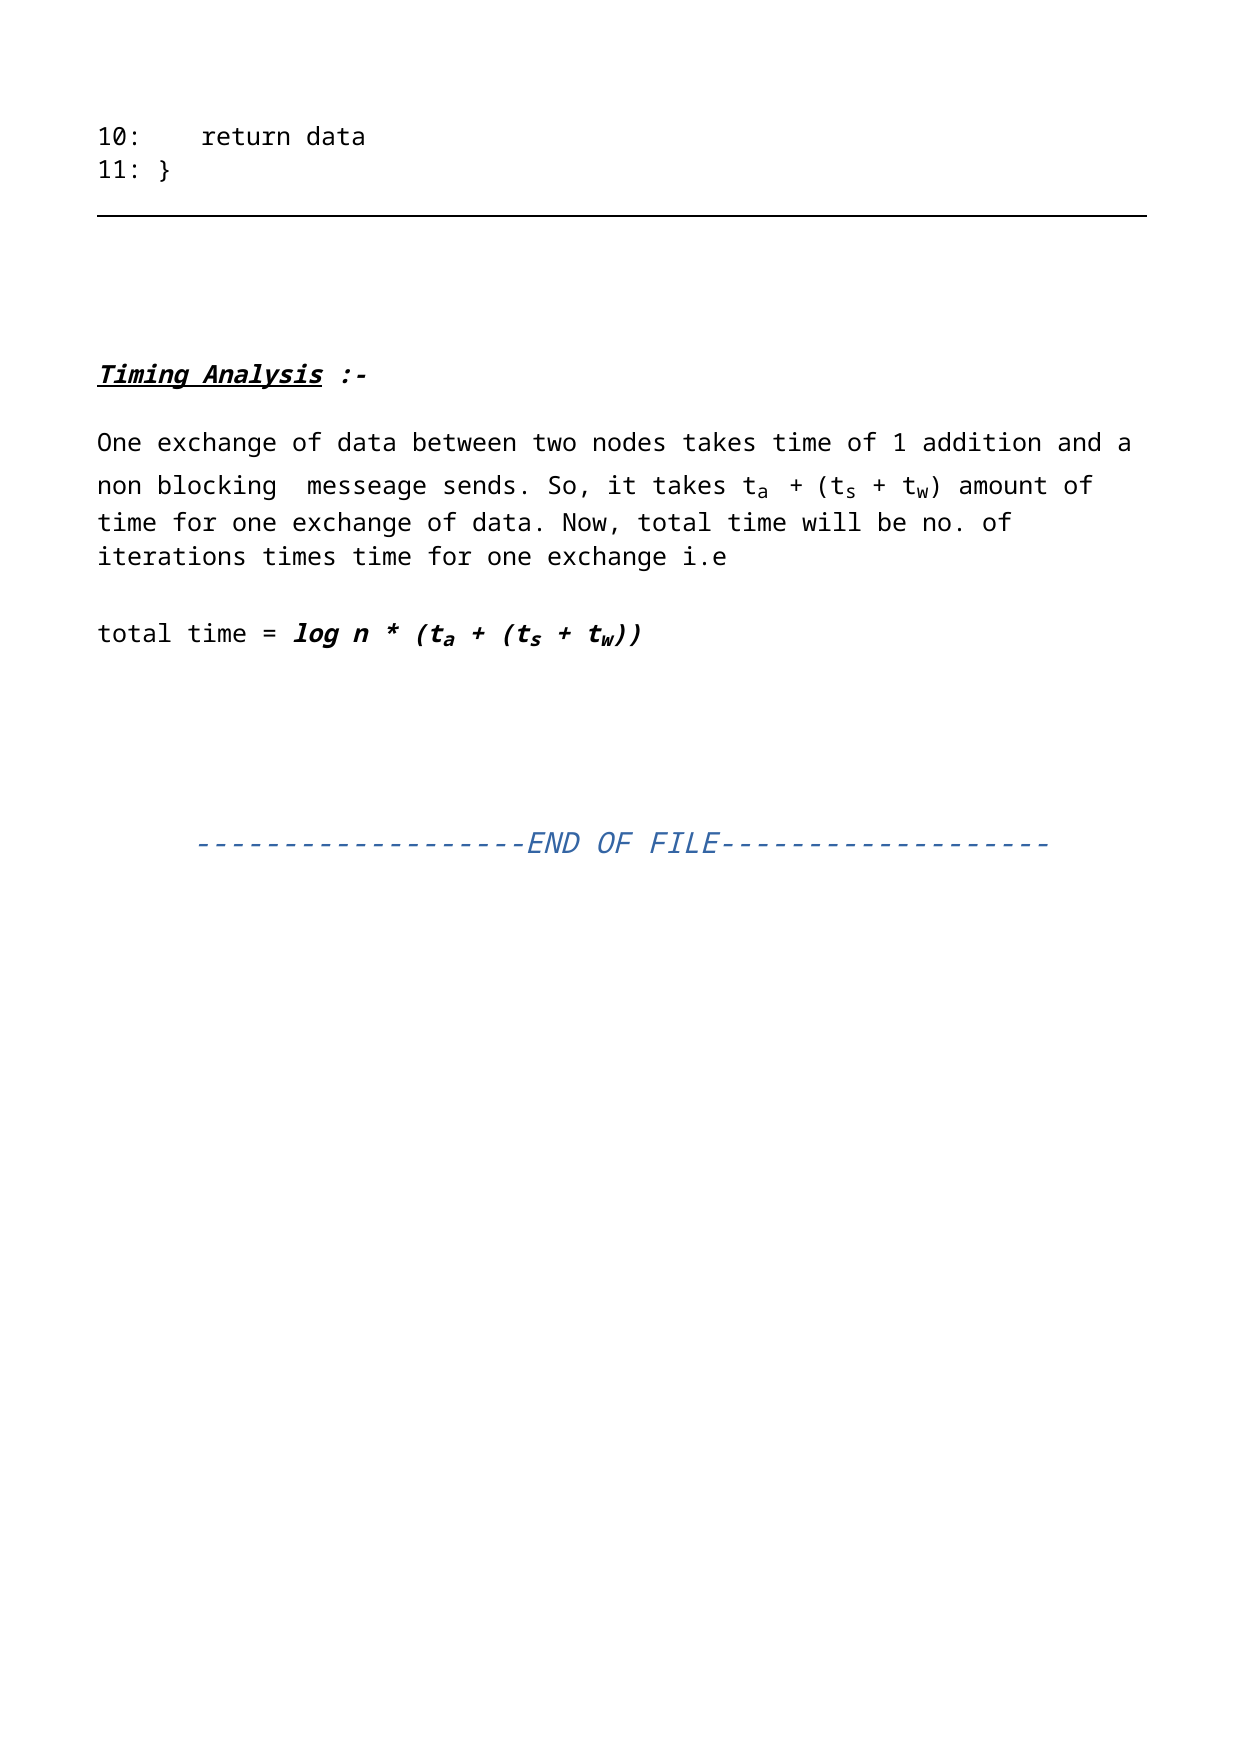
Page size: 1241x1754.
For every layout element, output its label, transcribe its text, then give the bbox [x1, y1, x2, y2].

text Timing Analysis :- [97, 357, 1148, 391]
text 11: } [97, 152, 1148, 186]
text total time = log n * (ta + (ts + tw)) [97, 606, 1148, 652]
text One exchange of data between two nodes takes time of 1 addition and a non blocking messeage sends. So, it takes ta + (ts + tw) amount of time for one exchange of data. Now, total time will be no. of iterations times time for one exchange i.e [97, 425, 1148, 572]
text -------------------END OF FILE------------------- [97, 822, 1148, 862]
text 10: return data [97, 118, 1148, 152]
